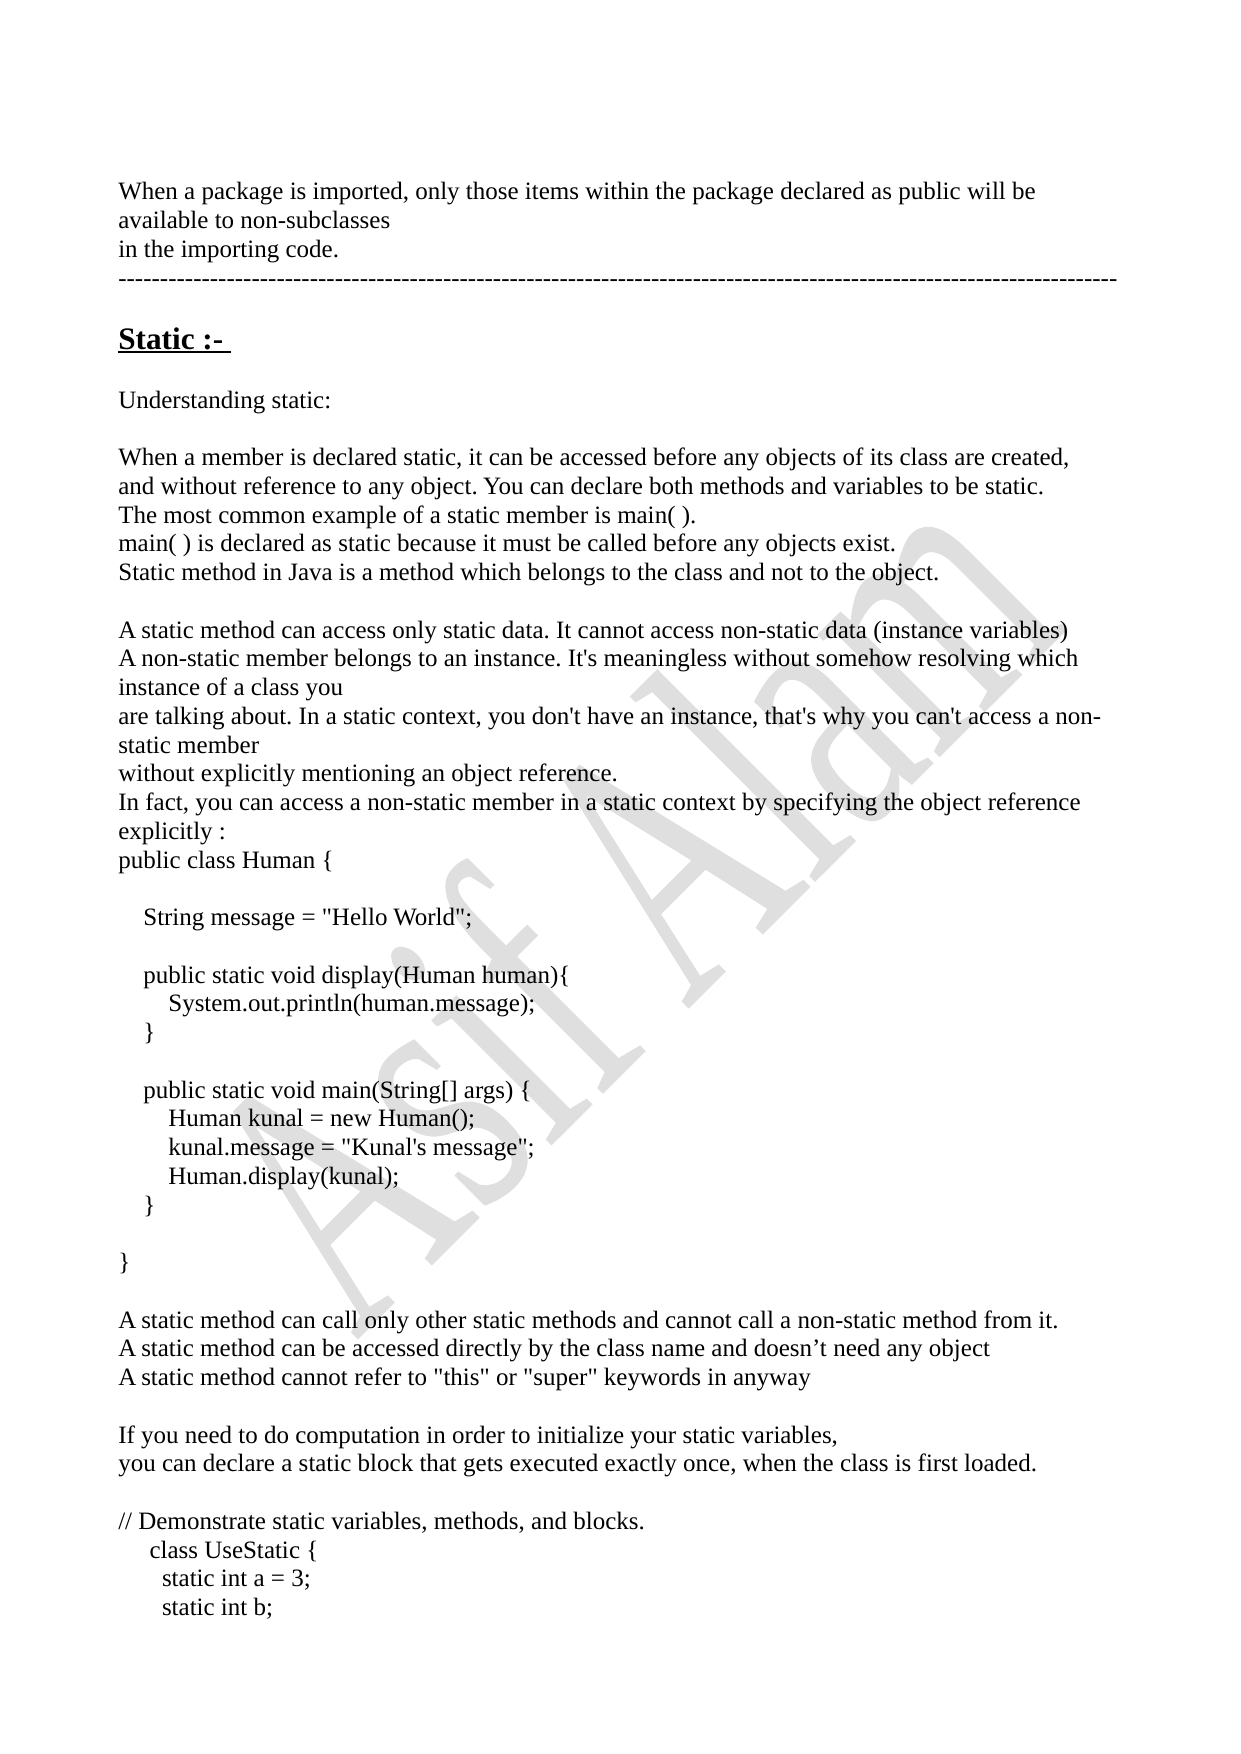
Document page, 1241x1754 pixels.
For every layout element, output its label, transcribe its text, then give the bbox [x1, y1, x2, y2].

text [829, 758, 890, 787]
text A static method can access only static data. It cannot access non-static data (instance variables) [118, 615, 844, 643]
text are talking about. In a static context, you don't have an instance, that's why you can't access a non-static member [691, 701, 837, 758]
text A static method can access only static data. It cannot access non-static data (instance variables) [1034, 615, 1122, 643]
text A static method can access only static data. It cannot access non-static data (instance variables) [940, 615, 1031, 643]
text public static void display(Human human){ [522, 960, 690, 988]
text only other static methods and cannot call a non-static method from it. [366, 1305, 1122, 1333]
text Human.display(kunal); [278, 1161, 356, 1190]
text [550, 988, 1122, 1017]
text static int b; [118, 1592, 1122, 1621]
text String message = "Hello World"; [662, 902, 766, 931]
text you can declare a static block that gets executed exactly once, when the class is first loaded. [118, 1448, 1122, 1477]
text public class Human { [118, 845, 620, 873]
text A non-static member belongs to an instance. It's meaningless without somehow resolving which instance of a class you [118, 643, 902, 701]
text class UseStatic { [118, 1535, 1122, 1563]
text Human kunal = new Human(); [263, 1103, 413, 1132]
text Static method in Java is a method which belongs to the class and not to the object. [118, 557, 899, 586]
text System.out.println(human.message); [118, 988, 548, 1017]
text In fact, you can access a non-static member in a static context by specifying the object reference explicitly : [618, 787, 804, 845]
text When a member is declared static, it can be accessed before any objects of its class are created, [118, 442, 1122, 471]
text In fact, you can access a non-static member in a static context by specifying the object reference explicitly : [777, 787, 1122, 845]
text A static method can call [118, 1305, 359, 1333]
text A non-static member belongs to an instance. It's meaningless without somehow resolving which instance of a class you [968, 643, 1122, 701]
text Human kunal = new Human(); [567, 1103, 1122, 1132]
text ------------------------------------------------------------------------------------------------------------------------ [118, 263, 1122, 291]
text The most common example of a static member is main( ). [118, 500, 1122, 528]
text main( ) is declared as static because it must be called before any objects exist. [118, 528, 918, 557]
text A non-static member belongs to an instance. It's meaningless without somehow resolving which instance of a class you [875, 643, 987, 701]
text [297, 1190, 359, 1218]
text [579, 1017, 1122, 1046]
text are talking about. In a static context, you don't have an instance, that's why you can't access a non-static member [853, 701, 940, 758]
text Human.display(kunal); [118, 1161, 281, 1190]
text [748, 758, 821, 787]
text String message = "Hello World"; [118, 902, 464, 931]
text Static method in Java is a method which belongs to the class and not to the object. [905, 557, 974, 586]
text kunal.message = "Kunal's message"; [118, 1132, 262, 1161]
text static int a = 3; [118, 1563, 1122, 1592]
text } [118, 1017, 478, 1046]
text If you need to do computation in order to initialize your static variables, [118, 1420, 1122, 1448]
text String message = "Hello World"; [768, 902, 1122, 931]
text [826, 845, 1122, 873]
text [333, 1247, 1122, 1276]
text [713, 845, 818, 873]
text [480, 1017, 577, 1046]
text String message = "Hello World"; [466, 902, 656, 931]
text are talking about. In a static context, you don't have an instance, that's why you can't access a non-static member [933, 701, 1122, 758]
text Human kunal = new Human(); [483, 1103, 555, 1132]
text A static method cannot refer to "this" or "super" keywords in anyway [118, 1362, 1122, 1391]
text kunal.message = "Kunal's message"; [311, 1132, 511, 1161]
text public static void display(Human human){ [118, 960, 519, 988]
text A static method can be accessed directly by the class name and doesn’t need any object [118, 1333, 1122, 1362]
text In fact, you can access a non-static member in a static context by specifying the object reference explicitly : [118, 787, 603, 845]
text and without reference to any object. You can declare both methods and variables to be static. [118, 471, 1122, 500]
text [405, 1190, 1122, 1218]
text public static void main(String[] args) { [118, 1075, 384, 1103]
text public static void display(Human human){ [691, 960, 1122, 988]
text public static void main(String[] args) { [394, 1075, 535, 1103]
text } [118, 1247, 334, 1276]
text [618, 845, 690, 873]
text Human.display(kunal); [358, 1161, 511, 1190]
text public static void main(String[] args) { [538, 1075, 1122, 1103]
text Human kunal = new Human(); [118, 1103, 244, 1132]
text are talking about. In a static context, you don't have an instance, that's why you can't access a non-static member [118, 701, 717, 758]
text Understanding static: [118, 385, 1122, 413]
text kunal.message = "Kunal's message"; [260, 1132, 309, 1161]
text // Demonstrate static variables, methods, and blocks. [118, 1506, 1122, 1535]
text Human.display(kunal); [514, 1161, 1122, 1190]
text Static :- [118, 320, 1122, 356]
text without explicitly mentioning an object reference. [118, 758, 746, 787]
text in the importing code. [118, 234, 1122, 263]
text Static method in Java is a method which belongs to the class and not to the object. [976, 557, 1122, 586]
text } [118, 1190, 298, 1218]
text A static method can access only static data. It cannot access non-static data (instance variables) [859, 615, 938, 643]
text kunal.message = "Kunal's message"; [518, 1132, 1122, 1161]
text [359, 1202, 400, 1218]
text [899, 758, 1122, 787]
text [939, 528, 1122, 557]
text When a package is imported, only those items within the package declared as public will be available to non-subclasses [118, 176, 1122, 234]
text In fact, you can access a non-static member in a static context by specifying the object reference explicitly : [594, 801, 664, 845]
